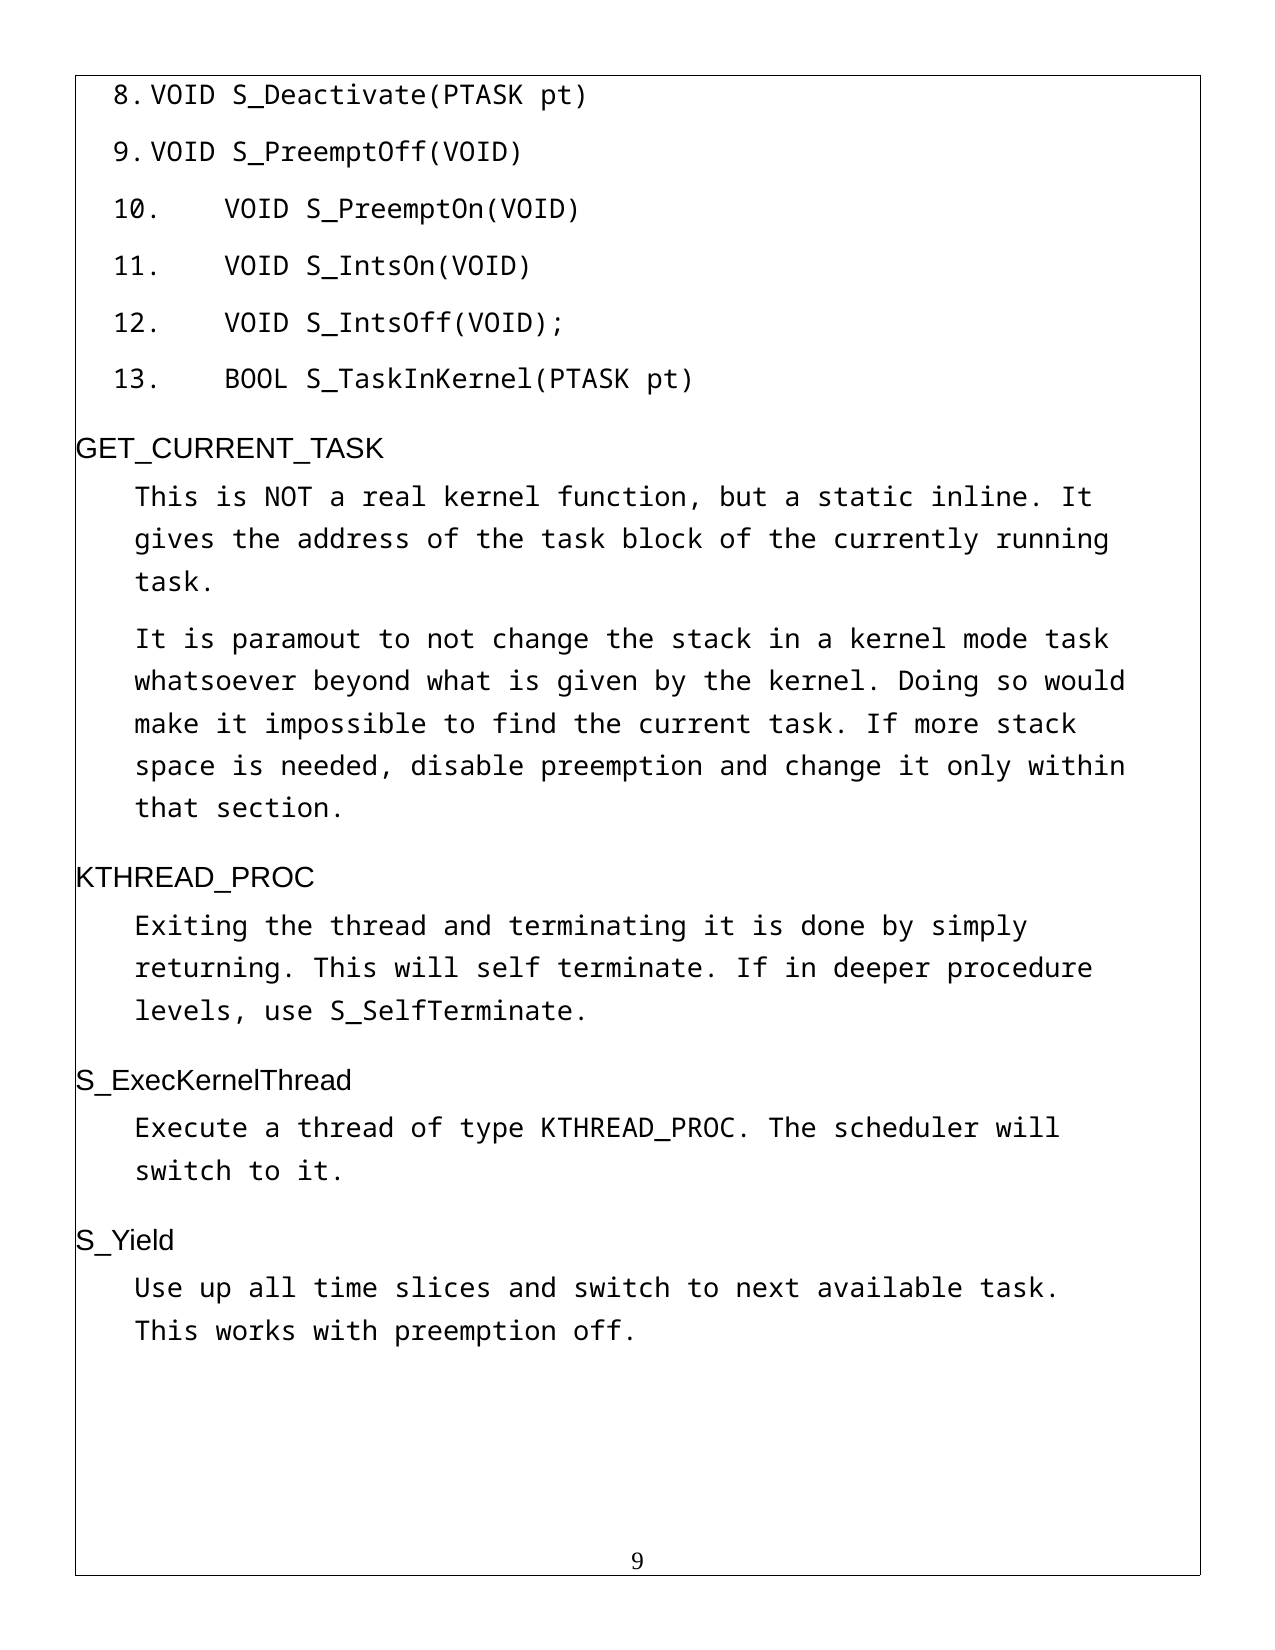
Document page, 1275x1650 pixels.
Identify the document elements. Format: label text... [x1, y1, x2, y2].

text Use up all time slices and switch to next available task. This works with preemption off. [134, 1269, 1141, 1348]
list BOOL S_TaskInKernel(PTASK pt) [113, 360, 1200, 397]
subtitle S_ExecKernelThread [76, 1063, 1200, 1096]
text This is NOT a real kernel function, but a static inline. It gives the address of the task block of the currently running task. [134, 478, 1141, 599]
text Execute a thread of type KTHREAD_PROC. The scheduler will switch to it. [134, 1109, 1141, 1188]
subtitle GET_CURRENT_TASK [76, 432, 1200, 465]
subtitle S_Yield [76, 1223, 1200, 1256]
list VOID S_PreemptOff(VOID) [113, 132, 1200, 169]
list VOID S_IntsOn(VOID) [113, 246, 1200, 283]
list VOID S_Deactivate(PTASK pt) [113, 76, 1200, 112]
text Exiting the thread and terminating it is done by simply returning. This will self terminate. If in deeper procedure levels, use S_SelfTerminate. [134, 907, 1141, 1028]
list VOID S_IntsOff(VOID); [113, 303, 1200, 340]
text It is paramout to not change the stack in a kernel mode task whatsoever beyond what is given by the kernel. Doing so would make it impossible to find the current task. If more stack space is needed, disable preemption and change it only within that section. [134, 619, 1141, 826]
list VOID S_PreemptOn(VOID) [113, 189, 1200, 226]
subtitle KTHREAD_PROC [76, 861, 1200, 894]
